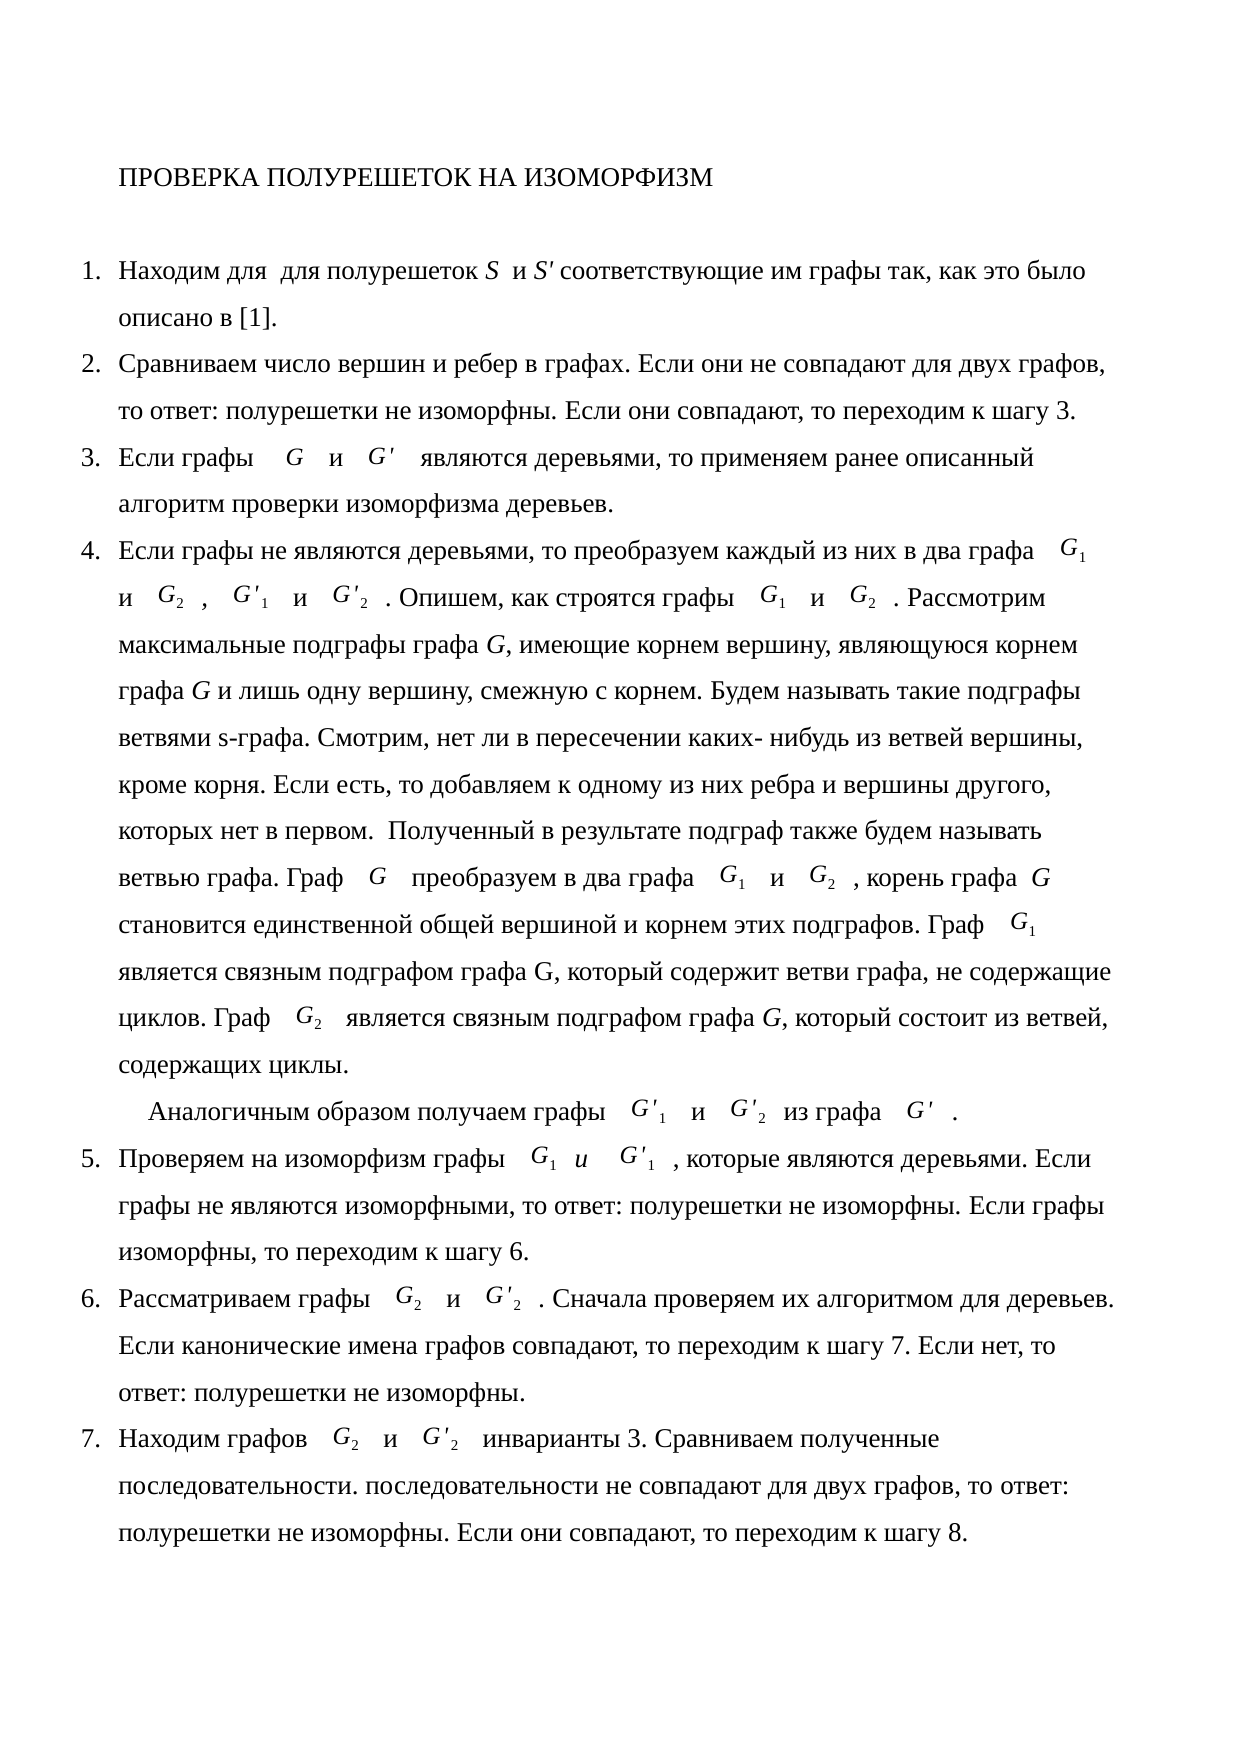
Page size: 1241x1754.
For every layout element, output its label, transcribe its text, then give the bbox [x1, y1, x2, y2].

text ПРОВЕРКА ПОЛУРЕШЕТОК НА ИЗОМОРФИЗМ [118, 161, 1122, 192]
list Если графы и являются деревьями, то применяем ранее описанный алгоритм проверки изоморфизма деревьев. [81, 441, 1122, 518]
list Сравниваем число вершин и ребер в графах. Если они не совпадают для двух графов, то ответ: полурешетки не изоморфны. Если они совпадают, то переходим к шагу 3. [81, 347, 1122, 425]
list Если графы не являются деревьями, то преобразуем каждый из них в два графа и , и . Опишем, как строятся графы и . Рассмотрим максимальные подграфы графа G, имеющие корнем вершину, являющуюся корнем графа G и лишь одну вершину, смежную с корнем. Будем называть такие подграфы ветвями s-графа. Смотрим, нет ли в пересечении каких- нибудь из ветвей вершины, кроме корня. Если есть, то добавляем к одному из них ребра и вершины другого, которых нет в первом. Полученный в результате подграф также будем называть ветвью графа. Граф преобразуем в два графа и , корень графа G становится единственной общей вершиной и корнем этих подграфов. Граф является связным подграфом графа G, который содержит ветви графа, не содержащие циклов. Граф является связным подграфом графа G, который состоит из ветвей, содержащих циклы. [81, 534, 1122, 1079]
list Аналогичным образом получаем графы и из графа . [118, 1095, 1122, 1126]
list Рассматриваем графы и . Сначала проверяем их алгоритмом для деревьев. Если канонические имена графов совпадают, то переходим к шагу 7. Если нет, то ответ: полурешетки не изоморфны. [81, 1282, 1122, 1407]
list Находим для для полурешеток S и S' соответствующие им графы так, как это было описано в [1]. [81, 254, 1122, 332]
list Находим графов и инварианты 3. Сравниваем полученные последовательности. последовательности не совпадают для двух графов, то ответ: полурешетки не изоморфны. Если они совпадают, то переходим к шагу 8. [81, 1422, 1122, 1547]
list Проверяем на изоморфизм графы и , которые являются деревьями. Если графы не являются изоморфными, то ответ: полурешетки не изоморфны. Если графы изоморфны, то переходим к шагу 6. [81, 1142, 1122, 1267]
